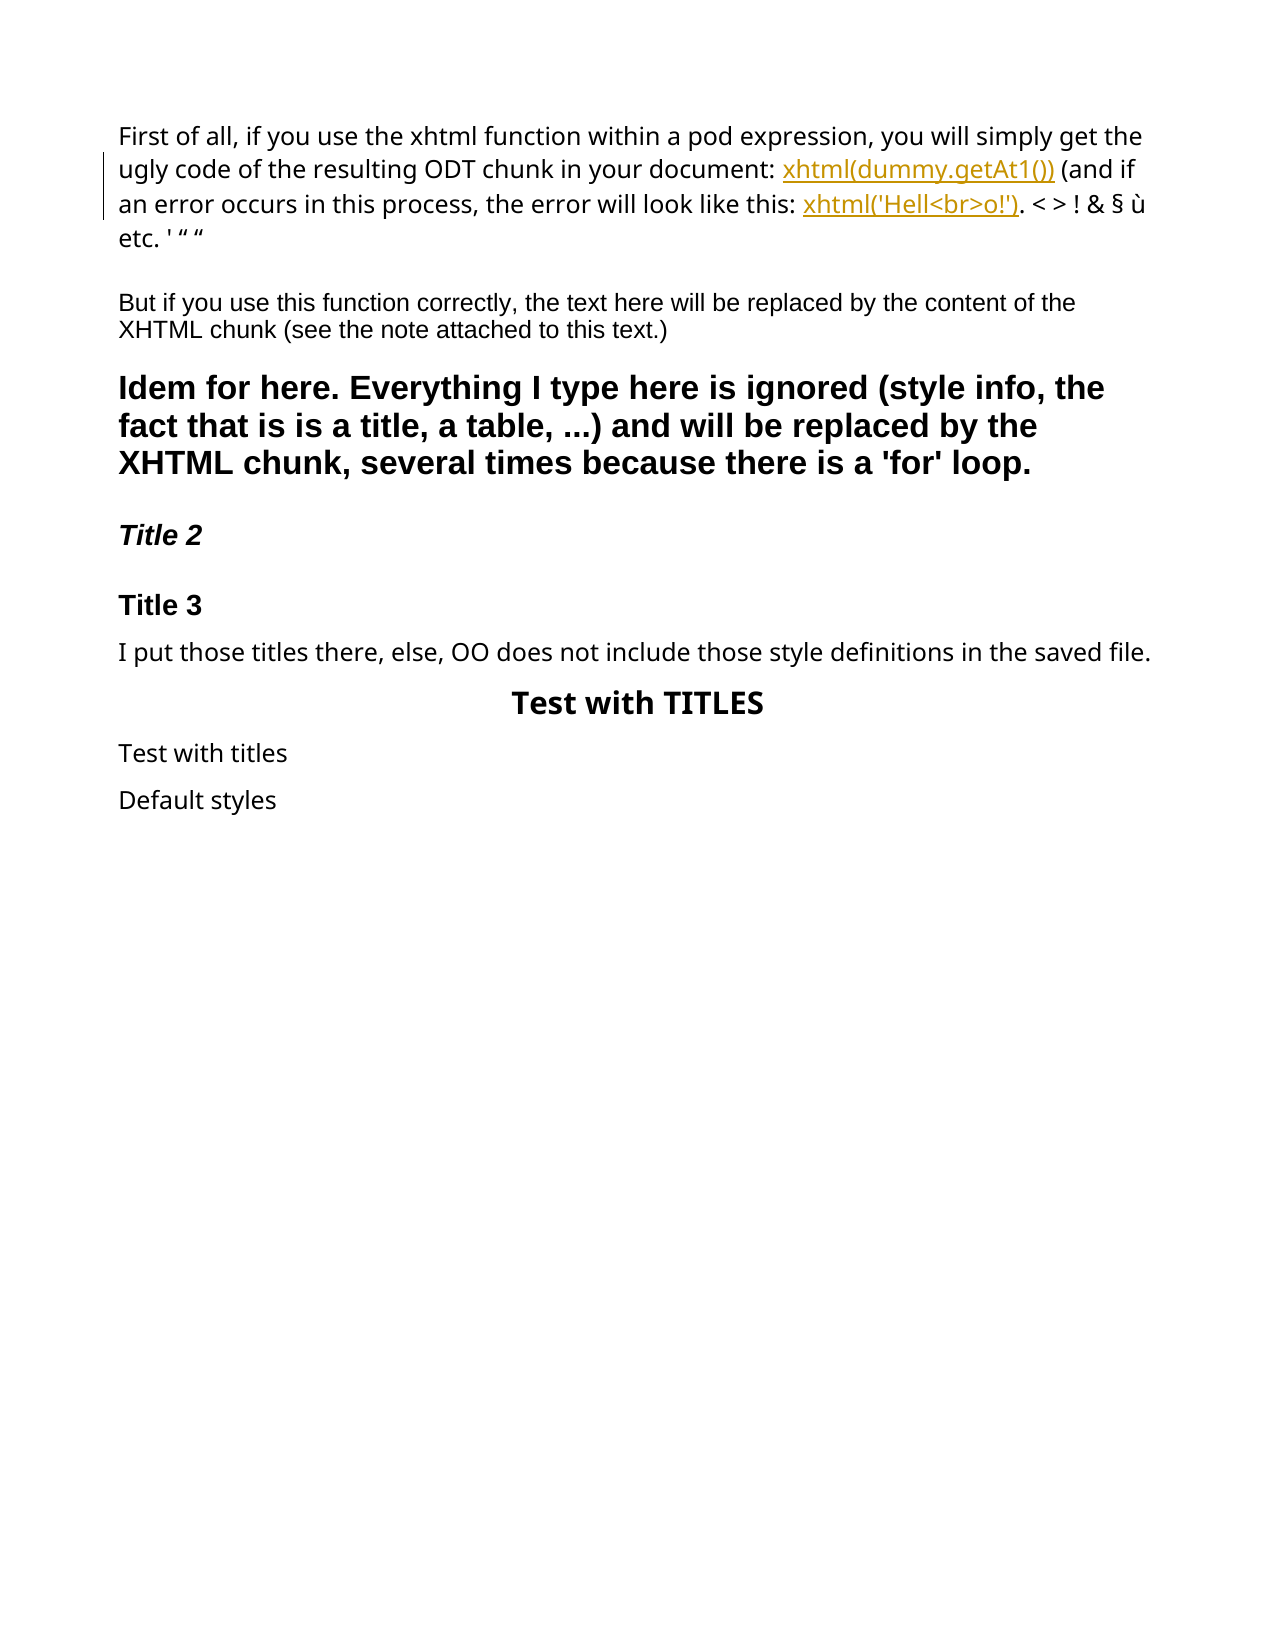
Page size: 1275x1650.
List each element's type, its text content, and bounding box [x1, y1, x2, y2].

subtitle Title 3 [118, 589, 1157, 622]
text Default styles [118, 783, 1157, 817]
text First of all, if you use the xhtml function within a pod expression, you will simply get the ugly code of the resulting ODT chunk in your document: xhtml(dummy.getAt1()) (and if an error occurs in this process, the error will look like this: xhtml('Hell<br>o!'). < > ! & § ù etc. ' “ “ [118, 118, 1157, 254]
text Test with titles [118, 736, 1157, 770]
text But if you use this function correctly, the text here will be replaced by the content of the XHTML chunk (see the note attached to this text.) [118, 288, 1157, 344]
subtitle Idem for here. Everything I type here is ignored (style info, the fact that is is a title, a table, ...) and will be replaced by the XHTML chunk, several times because there is a 'for' loop. [118, 369, 1157, 482]
text I put those titles there, else, OO does not include those style definitions in the saved file. [118, 634, 1157, 668]
text Test with TITLES [118, 681, 1157, 724]
subtitle Title 2 [118, 519, 1157, 552]
